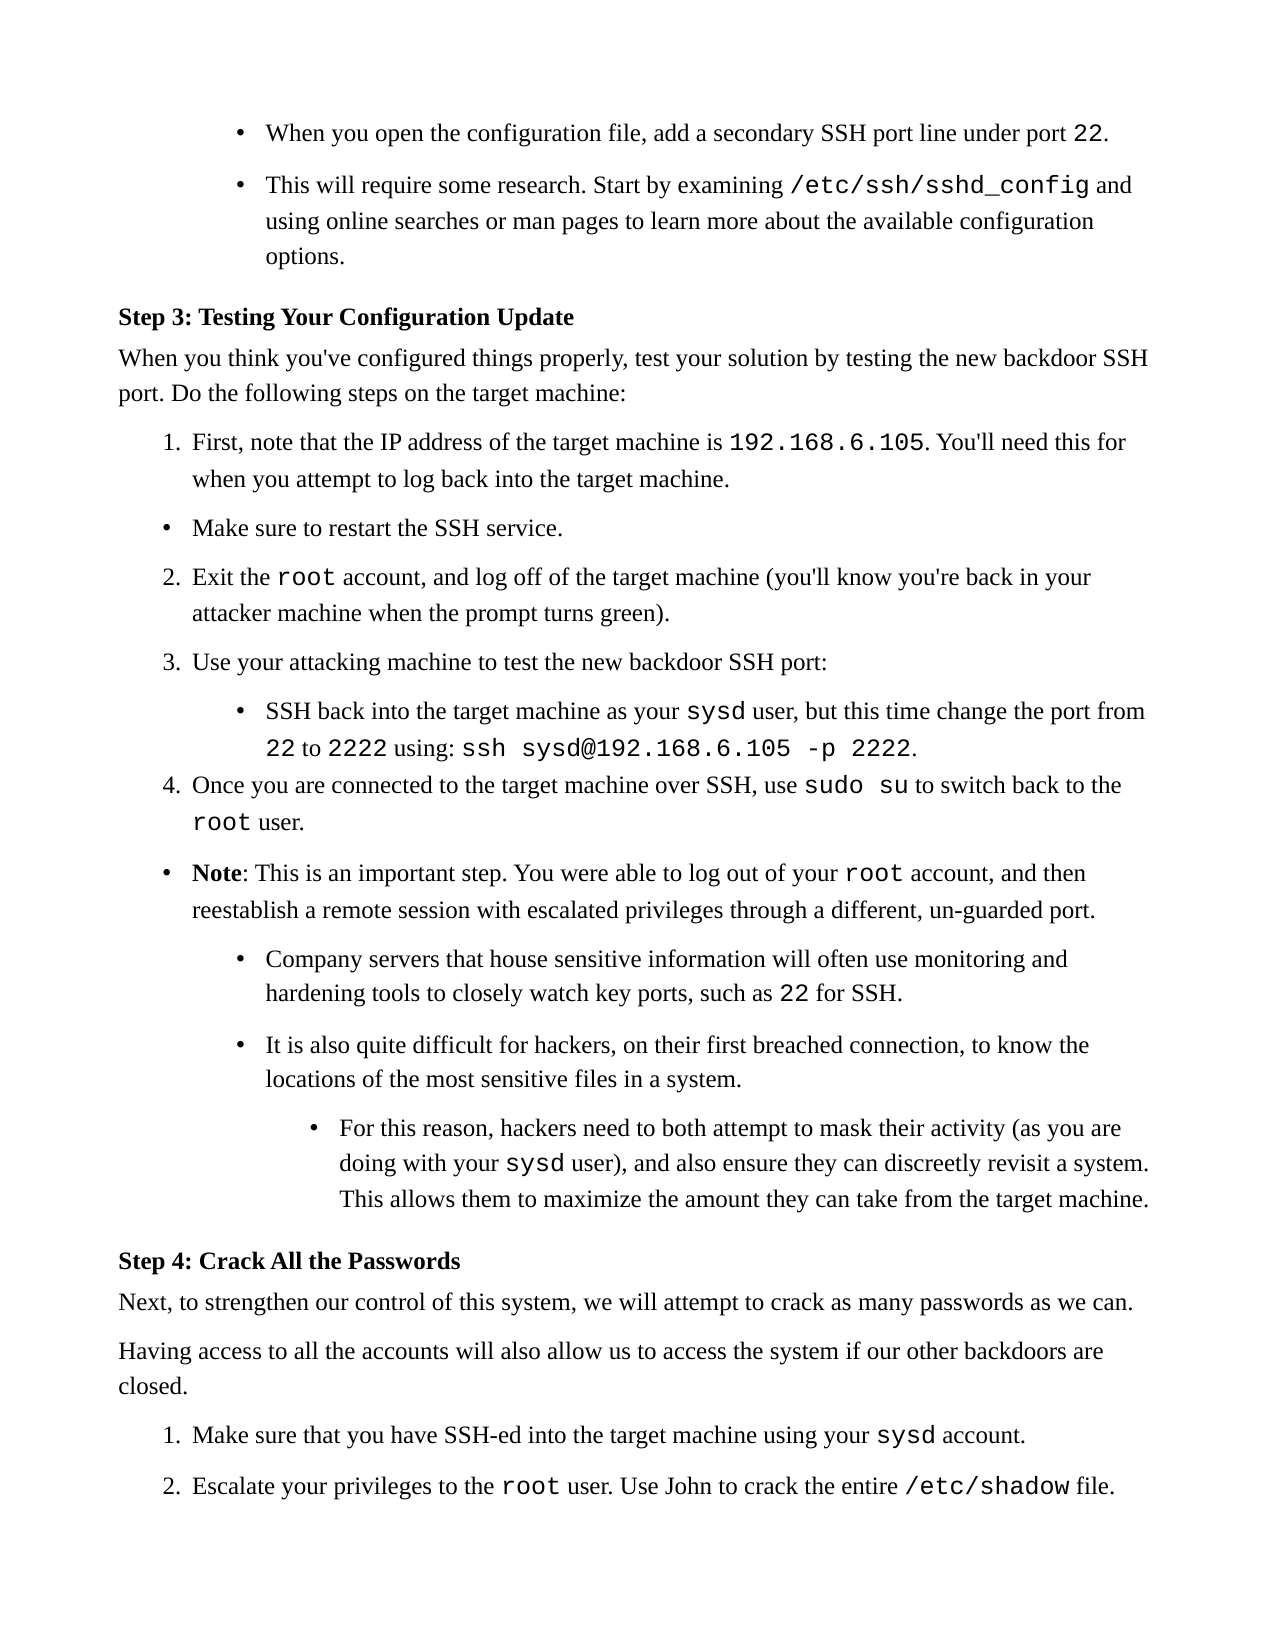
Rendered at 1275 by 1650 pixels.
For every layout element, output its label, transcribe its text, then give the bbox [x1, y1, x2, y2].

list Exit the root account, and log off of the target machine (you'll know you're back in your attacker machine when the prompt turns green). [162, 562, 1157, 627]
list Make sure to restart the SSH service. [162, 513, 1157, 541]
list When you open the configuration file, add a secondary SSH port line under port 22. [236, 118, 1157, 149]
list Use your attacking machine to test the new backdoor SSH port: [162, 647, 1157, 676]
list First, note that the IP address of the target machine is 192.168.6.105. You'll need this for when you attempt to log back into the target machine. [162, 427, 1157, 492]
list This will require some research. Start by examining /etc/ssh/sshd_config and using online searches or man pages to learn more about the available configuration options. [236, 170, 1157, 269]
list Note: This is an important step. You were able to log out of your root account, and then reestablish a remote session with escalated privileges through a different, un-guarded port. [162, 858, 1157, 923]
list For this reason, hackers need to both attempt to mask their activity (as you are doing with your sysd user), and also ensure they can discreetly revisit a system. This allows them to maximize the amount they can take from the target machine. [309, 1113, 1157, 1213]
list It is also quite difficult for hackers, on their first breached connection, to know the locations of the most sensitive files in a system. [236, 1030, 1157, 1093]
list Make sure that you have SSH-ed into the target machine using your sysd account. [162, 1420, 1157, 1451]
list Escalate your privileges to the root user. Use John to crack the entire /etc/shadow file. [162, 1471, 1157, 1502]
list Once you are connected to the target machine over SSH, use sudo su to switch back to the root user. [162, 770, 1157, 837]
subtitle Step 3: Testing Your Configuration Update [118, 302, 1157, 331]
text Having access to all the accounts will also allow us to access the system if our other backdoors are closed. [118, 1336, 1157, 1399]
list SSH back into the target machine as your sysd user, but this time change the port from 22 to 2222 using: ssh sysd@192.168.6.105 -p 2222. [236, 696, 1157, 764]
list Company servers that house sensitive information will often use monitoring and hardening tools to closely watch key ports, such as 22 for SSH. [236, 944, 1157, 1009]
text When you think you've configured things properly, test your solution by testing the new backdoor SSH port. Do the following steps on the target machine: [118, 343, 1157, 407]
subtitle Step 4: Crack All the Passwords [118, 1246, 1157, 1275]
text Next, to strengthen our control of this system, we will attempt to crack as many passwords as we can. [118, 1287, 1157, 1316]
